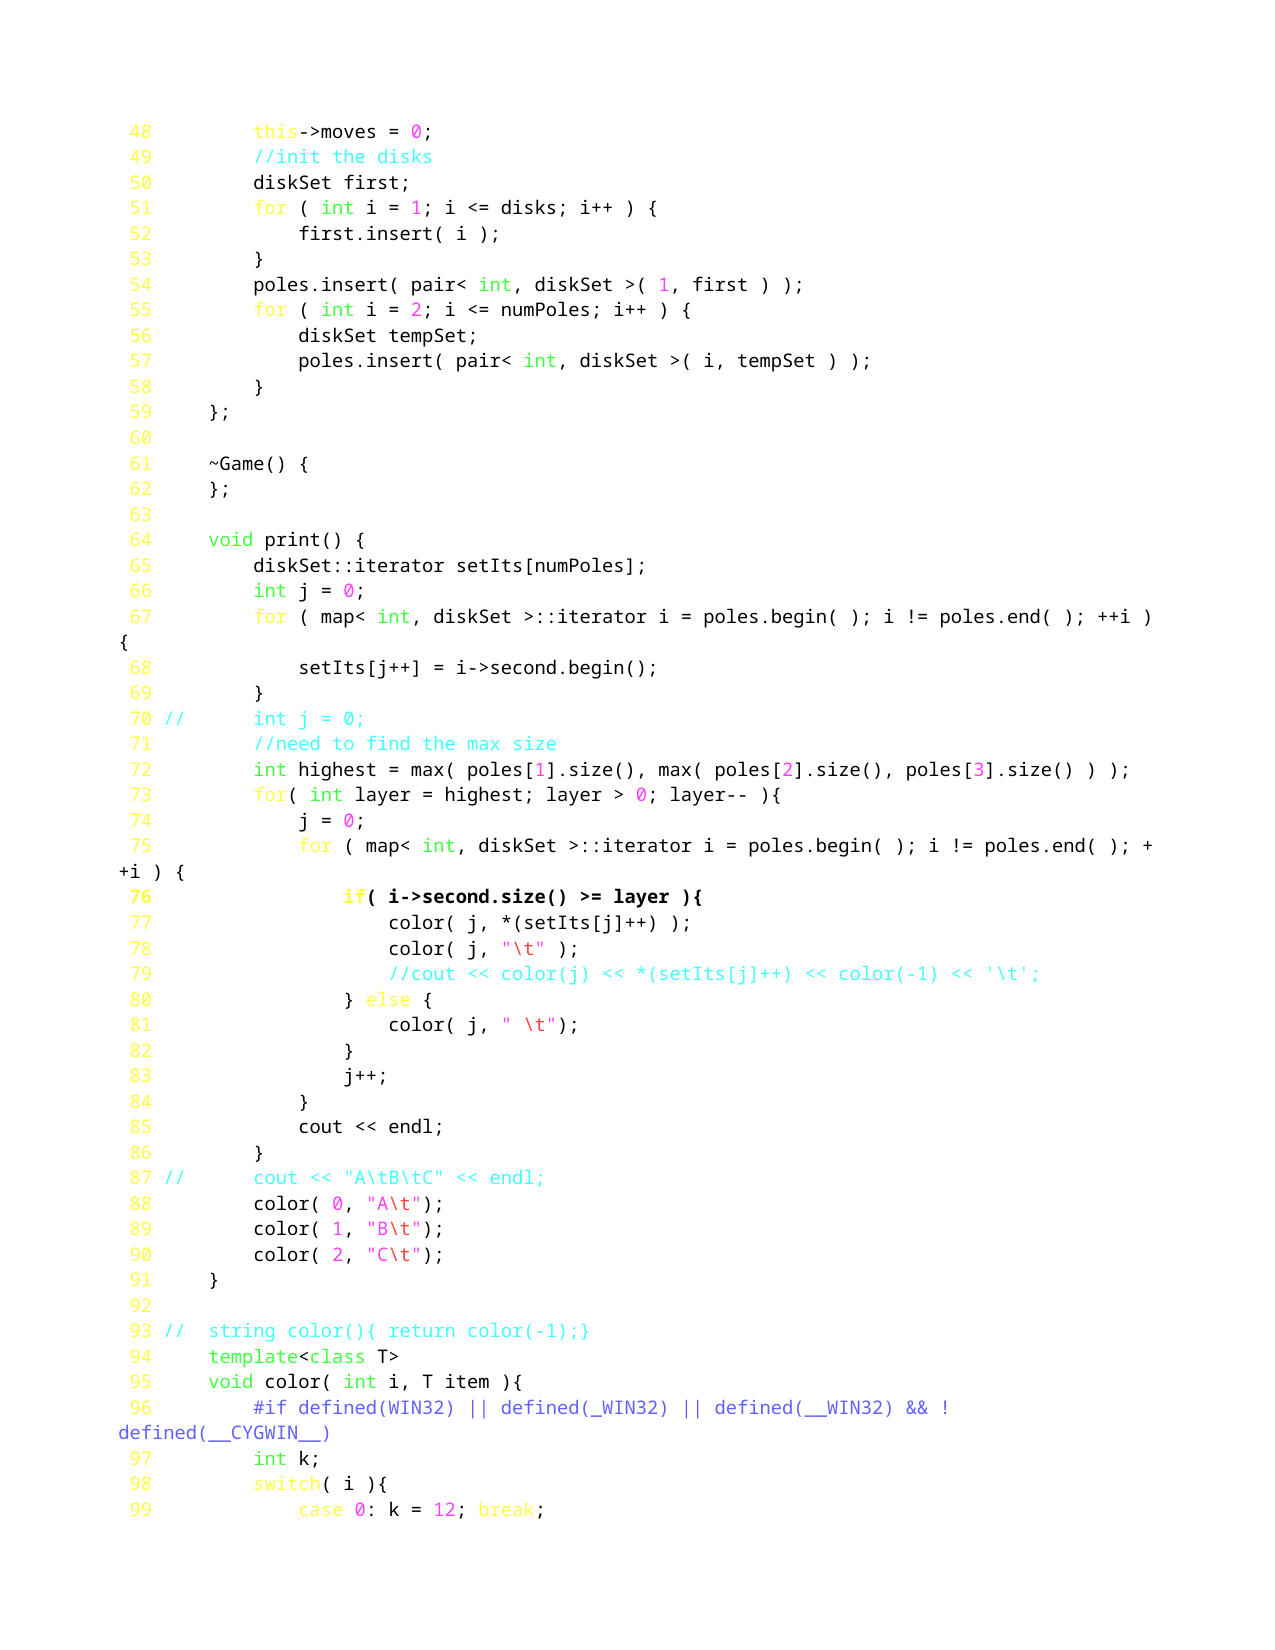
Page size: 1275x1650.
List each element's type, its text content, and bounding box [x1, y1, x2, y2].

text 71 //need to find the max size [118, 731, 1157, 756]
text 53 } [118, 246, 1157, 271]
text 60 [118, 424, 1157, 450]
text 51 for ( int i = 1; i <= disks; i++ ) { [118, 195, 1157, 220]
text 98 switch( i ){ [118, 1471, 1157, 1496]
text 87 // cout << "A\tB\tC" << endl; [118, 1164, 1157, 1190]
text 59 }; [118, 399, 1157, 424]
text 85 cout << endl; [118, 1113, 1157, 1139]
text 82 } [118, 1037, 1157, 1062]
text 91 } [118, 1267, 1157, 1292]
text 70 // int j = 0; [118, 705, 1157, 731]
text 96 #if defined(WIN32) || defined(_WIN32) || defined(__WIN32) && !defined(__CYGWIN__) [118, 1394, 1157, 1445]
text 88 color( 0, "A\t"); [118, 1190, 1157, 1216]
text 58 } [118, 373, 1157, 399]
text 92 [118, 1292, 1157, 1318]
text 93 // string color(){ return color(-1);} [118, 1318, 1157, 1343]
text 95 void color( int i, T item ){ [118, 1369, 1157, 1394]
text 65 diskSet::iterator setIts[numPoles]; [118, 552, 1157, 577]
text 63 [118, 501, 1157, 526]
text 68 setIts[j++] = i->second.begin(); [118, 654, 1157, 679]
text 48 this->moves = 0; [118, 118, 1157, 144]
text 86 } [118, 1139, 1157, 1164]
text 90 color( 2, "C\t"); [118, 1241, 1157, 1267]
text 80 } else { [118, 986, 1157, 1011]
text 81 color( j, " \t"); [118, 1011, 1157, 1037]
text 79 //cout << color(j) << *(setIts[j]++) << color(-1) << '\t'; [118, 960, 1157, 986]
text 94 template<class T> [118, 1343, 1157, 1369]
text 62 }; [118, 475, 1157, 501]
text 78 color( j, "\t" ); [118, 935, 1157, 960]
text 55 for ( int i = 2; i <= numPoles; i++ ) { [118, 297, 1157, 322]
text 73 for( int layer = highest; layer > 0; layer-- ){ [118, 782, 1157, 807]
text 97 int k; [118, 1445, 1157, 1471]
text 54 poles.insert( pair< int, diskSet >( 1, first ) ); [118, 271, 1157, 297]
text 69 } [118, 679, 1157, 705]
text 99 case 0: k = 12; break; [118, 1496, 1157, 1522]
text 64 void print() { [118, 526, 1157, 552]
text 89 color( 1, "B\t"); [118, 1216, 1157, 1241]
text 66 int j = 0; [118, 577, 1157, 603]
text 67 for ( map< int, diskSet >::iterator i = poles.begin( ); i != poles.end( ); ++i ) { [118, 603, 1157, 654]
text 77 color( j, *(setIts[j]++) ); [118, 909, 1157, 935]
text 83 j++; [118, 1062, 1157, 1088]
text 52 first.insert( i ); [118, 220, 1157, 246]
text 74 j = 0; [118, 807, 1157, 833]
text 84 } [118, 1088, 1157, 1113]
text 76 if( i->second.size() >= layer ){ [118, 884, 1157, 909]
text 50 diskSet first; [118, 169, 1157, 195]
text 72 int highest = max( poles[1].size(), max( poles[2].size(), poles[3].size() ) ); [118, 756, 1157, 782]
text 57 poles.insert( pair< int, diskSet >( i, tempSet ) ); [118, 348, 1157, 373]
text 56 diskSet tempSet; [118, 322, 1157, 348]
text 75 for ( map< int, diskSet >::iterator i = poles.begin( ); i != poles.end( ); ++i ) { [118, 833, 1157, 884]
text 49 //init the disks [118, 144, 1157, 169]
text 61 ~Game() { [118, 450, 1157, 475]
